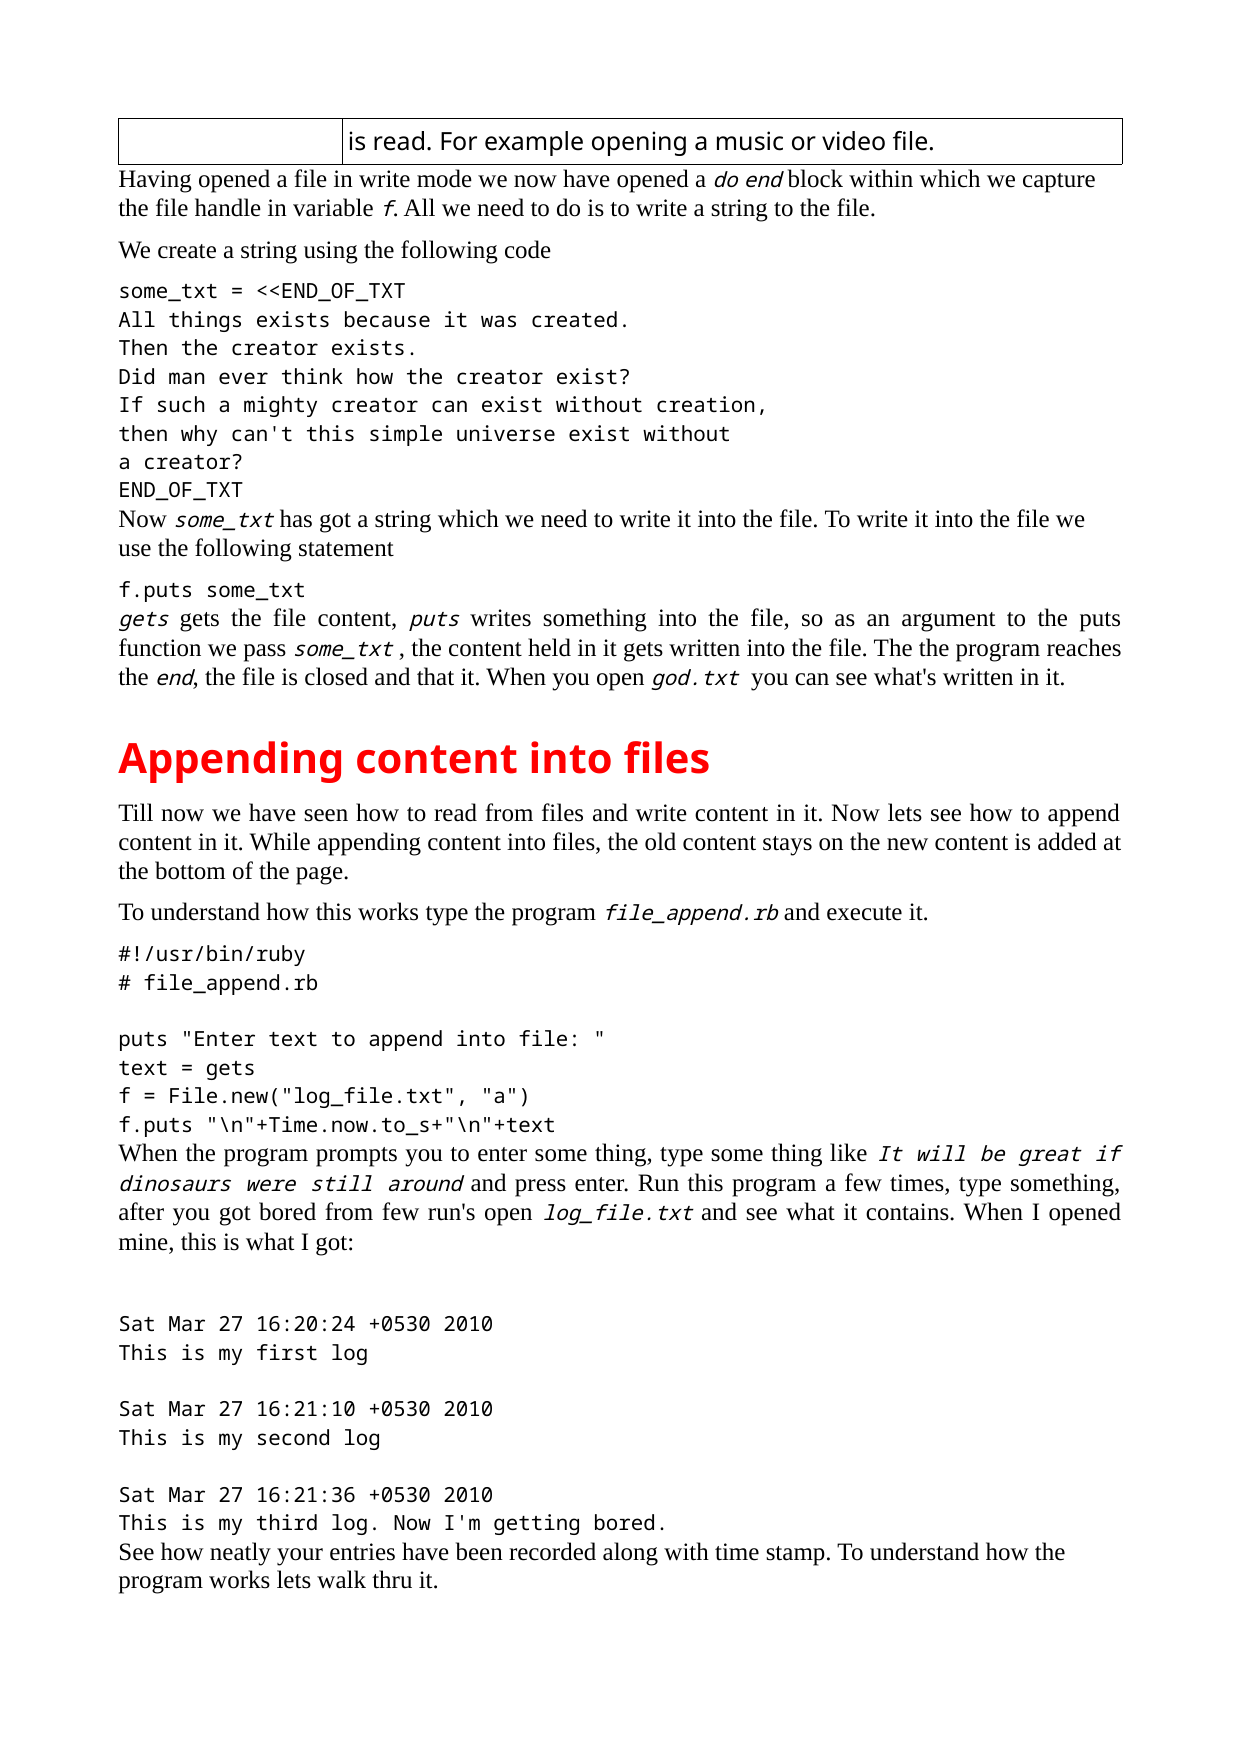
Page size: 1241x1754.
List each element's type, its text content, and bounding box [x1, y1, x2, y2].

text then why can't this simple universe exist without [118, 419, 1122, 447]
text Sat Mar 27 16:20:24 +0530 2010 [118, 1309, 1122, 1338]
text some_txt = <<END_OF_TXT [118, 277, 1122, 305]
text All things exists because it was created. [118, 305, 1122, 333]
text If such a mighty creator can exist without creation, [118, 390, 1122, 419]
text Sat Mar 27 16:21:10 +0530 2010 [118, 1394, 1122, 1423]
subtitle Appending content into files [118, 729, 1122, 786]
text puts "Enter text to append into file: " [118, 1024, 1122, 1053]
text We create a string using the following code [118, 235, 1122, 264]
text gets gets the file content, puts writes something into the file, so as an argument to the puts function we pass some_txt , the content held in it gets written into the file. The the program reaches the end, the file is closed and that it. When you open god.txt you can see what's written in it. [118, 603, 1122, 692]
text END_OF_TXT [118, 476, 1122, 504]
text Now some_txt has got a string which we need to write it into the file. To write it into the file we use the following statement [118, 504, 1122, 562]
text See how neatly your entries have been recorded along with time stamp. To understand how the program works lets walk thru it. [118, 1537, 1122, 1594]
table_cell [119, 119, 342, 164]
text This is my third log. Now I'm getting bored. [118, 1508, 1122, 1537]
text f = File.new("log_file.txt", "a") [118, 1081, 1122, 1110]
text Having opened a file in write mode we now have opened a do end block within which we capture the file handle in variable f. All we need to do is to write a string to the file. [118, 165, 1122, 223]
text Till now we have seen how to read from files and write content in it. Now lets see how to append content in it. While appending content into files, the old content stays on the new content is added at the bottom of the page. [118, 798, 1122, 885]
text Then the creator exists. [118, 333, 1122, 362]
text This is my first log [118, 1338, 1122, 1366]
text To understand how this works type the program file_append.rb and execute it. [118, 897, 1122, 927]
text f.puts "\n"+Time.now.to_s+"\n"+text [118, 1110, 1122, 1138]
text Sat Mar 27 16:21:36 +0530 2010 [118, 1480, 1122, 1508]
text # file_append.rb [118, 968, 1122, 996]
text When the program prompts you to enter some thing, type some thing like It will be great if dinosaurs were still around and press enter. Run this program a few times, type something, after you got bored from few run's open log_file.txt and see what it contains. When I opened mine, this is what I got: [118, 1138, 1122, 1255]
text Did man ever think how the creator exist? [118, 362, 1122, 390]
text text = gets [118, 1053, 1122, 1081]
text f.puts some_txt [118, 575, 1122, 603]
table_cell is read. For example opening a music or video file. [343, 119, 1122, 164]
text #!/usr/bin/ruby [118, 939, 1122, 968]
text a creator? [118, 447, 1122, 476]
text This is my second log [118, 1423, 1122, 1451]
